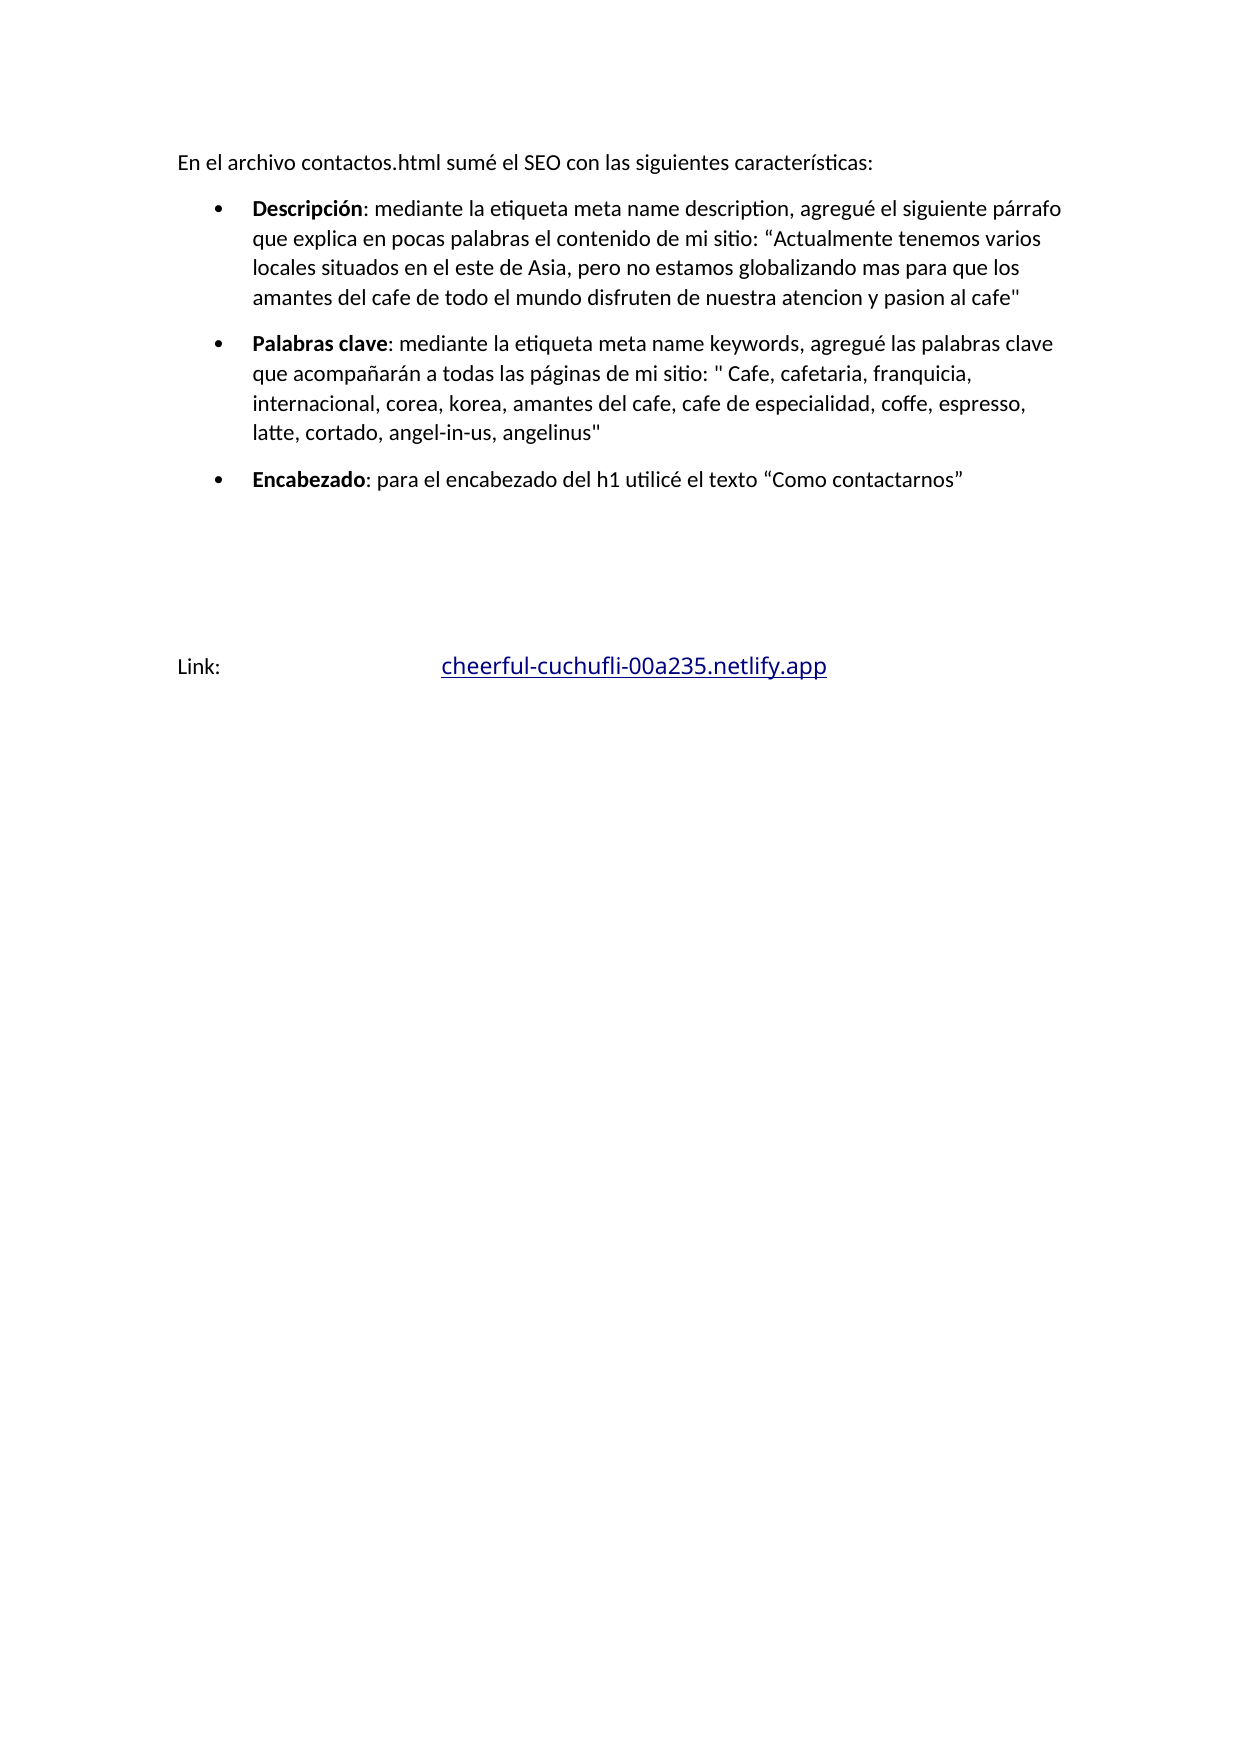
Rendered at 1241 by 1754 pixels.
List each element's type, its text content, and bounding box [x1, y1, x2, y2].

text Link: cheerful-cuchufli-00a235.netlify.app [177, 650, 1063, 681]
list Palabras clave: mediante la etiqueta meta name keywords, agregué las palabras clave que acompañarán a todas las páginas de mi sitio: " Cafe, cafetaria, franquicia, internacional, corea, korea, amantes del cafe, cafe de especialidad, coffe, espresso, latte, cortado, angel-in-us, angelinus" [215, 329, 1063, 446]
list Encabezado: para el encabezado del h1 utilicé el texto “Como contactarnos” [215, 465, 1063, 493]
text En el archivo contactos.html sumé el SEO con las siguientes características: [177, 148, 1063, 176]
list Descripción: mediante la etiqueta meta name description, agregué el siguiente párrafo que explica en pocas palabras el contenido de mi sitio: “Actualmente tenemos varios locales situados en el este de Asia, pero no estamos globalizando mas para que los amantes del cafe de todo el mundo disfruten de nuestra atencion y pasion al cafe" [215, 194, 1063, 311]
